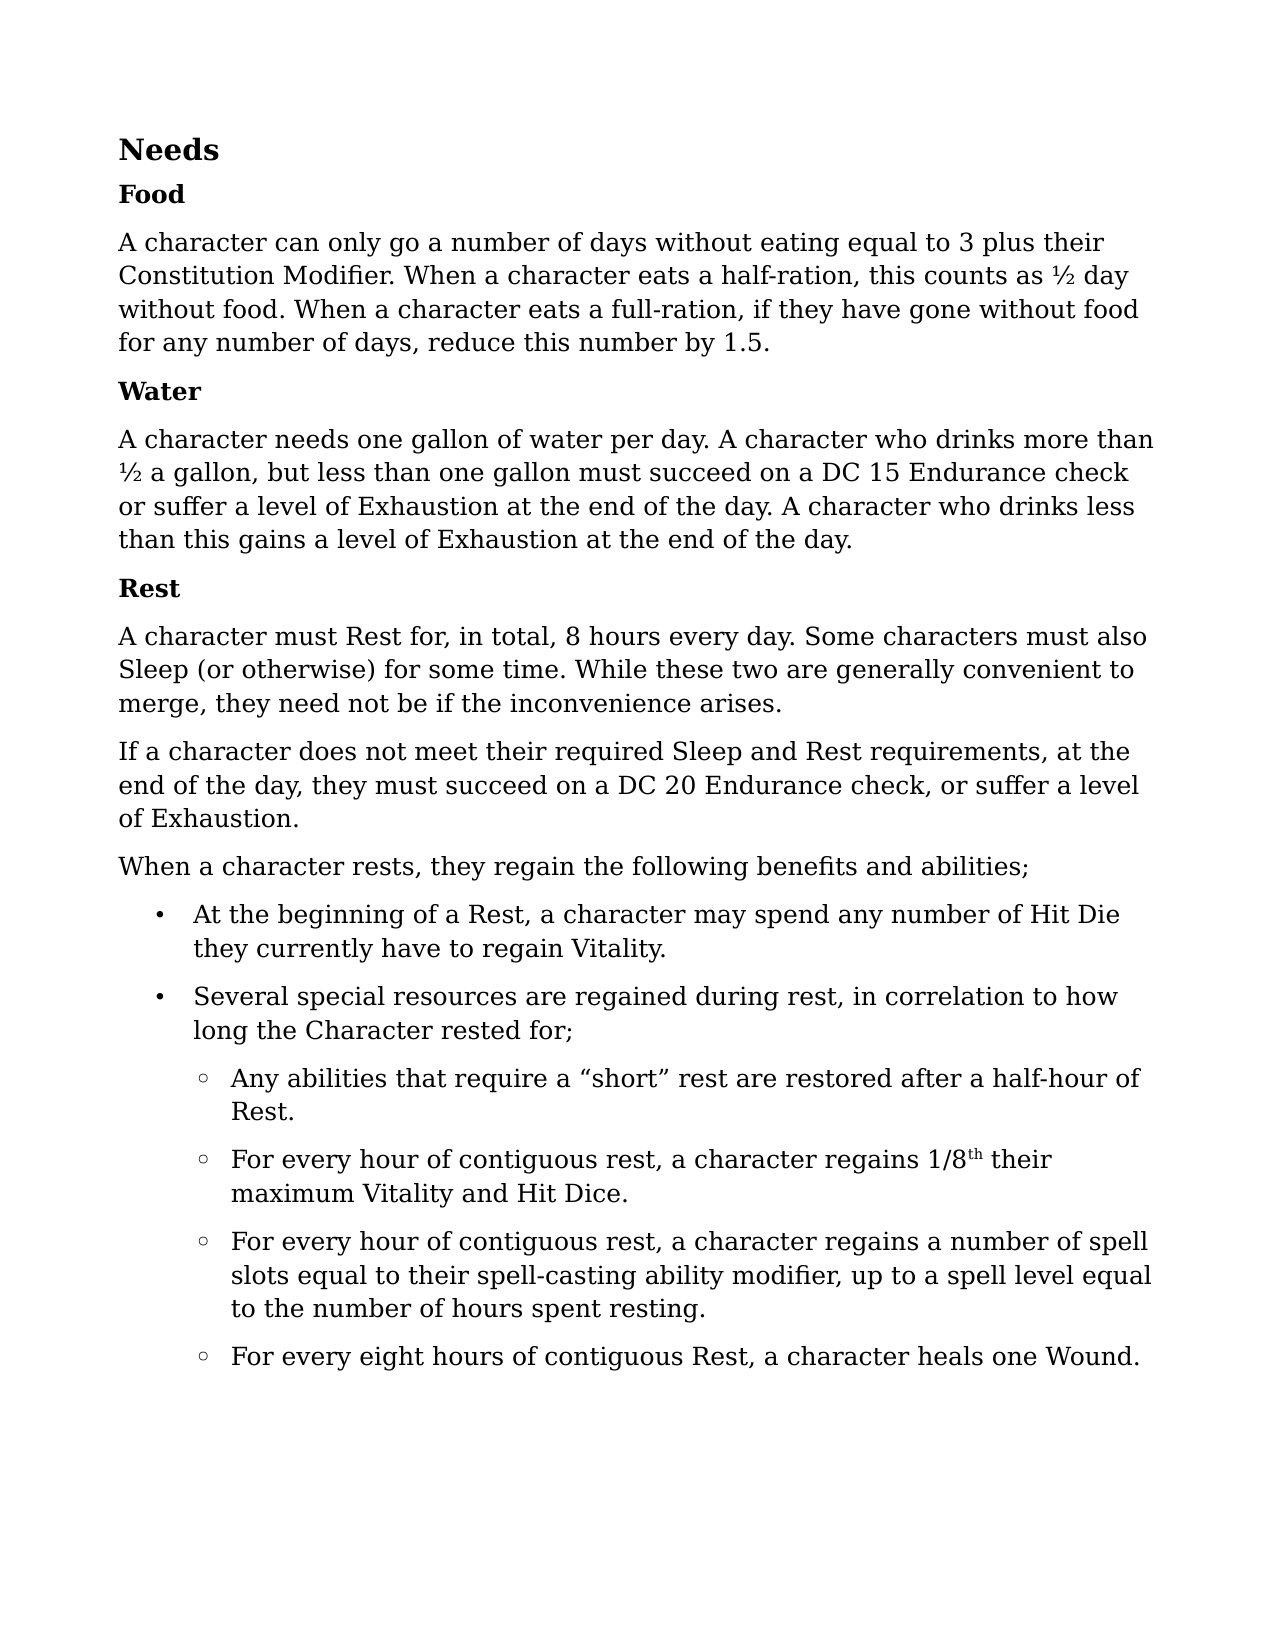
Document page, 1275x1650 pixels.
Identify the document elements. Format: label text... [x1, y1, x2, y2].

list For every hour of contiguous rest, a character regains 1/8th their maximum Vitality and Hit Dice. [193, 1146, 1157, 1208]
text A character needs one gallon of water per day. A character who drinks more than ½ a gallon, but less than one gallon must succeed on a DC 15 Endurance check or suffer a level of Exhaustion at the end of the day. A character who drinks less than this gains a level of Exhaustion at the end of the day. [118, 425, 1157, 555]
text A character can only go a number of days without eating equal to 3 plus their Constitution Modifier. When a character eats a half-ration, this counts as ½ day without food. When a character eats a full-ration, if they have gone without food for any number of days, reduce this number by 1.5. [118, 228, 1157, 358]
text Water [118, 377, 1157, 406]
text A character must Rest for, in total, 8 hours every day. Some characters must also Sleep (or otherwise) for some time. While these two are generally convenient to merge, they need not be if the inconvenience arises. [118, 622, 1157, 718]
text When a character rests, they regain the following benefits and abilities; [118, 853, 1157, 882]
text If a character does not meet their required Sleep and Rest requirements, at the end of the day, they must succeed on a DC 20 Endurance check, or suffer a level of Exhaustion. [118, 737, 1157, 834]
list Any abilities that require a “short” rest are restored after a half-hour of Rest. [193, 1064, 1157, 1127]
list For every eight hours of contiguous Rest, a character heals one Wound. [193, 1343, 1157, 1372]
list Several special resources are regained during rest, in correlation to how long the Character rested for; [156, 982, 1157, 1045]
text Rest [118, 574, 1157, 603]
list For every hour of contiguous rest, a character regains a number of spell slots equal to their spell-casting ability modifier, up to a spell level equal to the number of hours spent resting. [193, 1227, 1157, 1324]
list At the beginning of a Rest, a character may spend any number of Hit Die they currently have to regain Vitality. [156, 901, 1157, 963]
text Food [118, 180, 1157, 209]
subtitle Needs [118, 133, 1157, 167]
